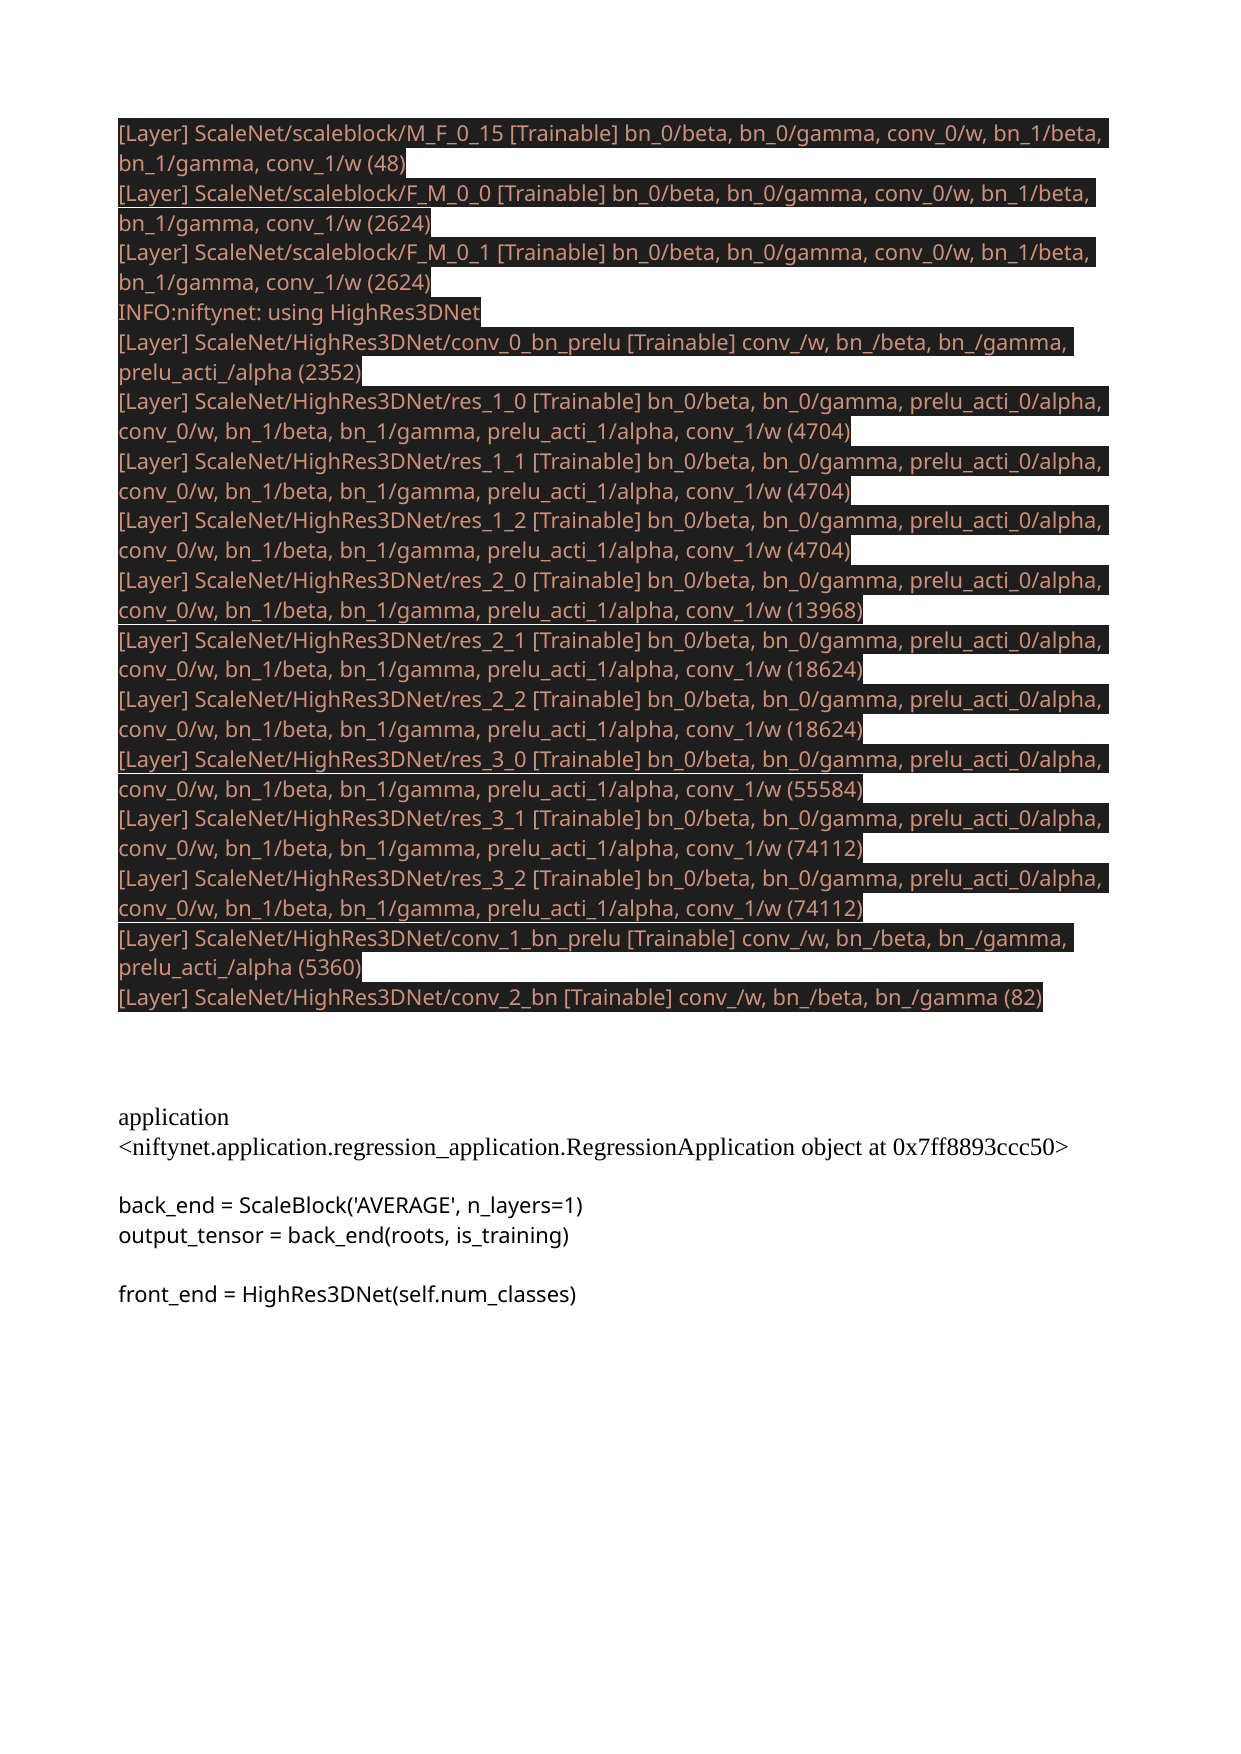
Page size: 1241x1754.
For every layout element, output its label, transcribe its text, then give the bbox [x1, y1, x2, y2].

text [Layer] ScaleNet/HighRes3DNet/conv_1_bn_prelu [Trainable] conv_/w, bn_/beta, bn_/gamma, prelu_acti_/alpha (5360) [118, 922, 1122, 982]
text [Layer] ScaleNet/HighRes3DNet/res_1_1 [Trainable] bn_0/beta, bn_0/gamma, prelu_acti_0/alpha, conv_0/w, bn_1/beta, bn_1/gamma, prelu_acti_1/alpha, conv_1/w (4704) [118, 446, 1122, 505]
text [Layer] ScaleNet/HighRes3DNet/res_2_1 [Trainable] bn_0/beta, bn_0/gamma, prelu_acti_0/alpha, conv_0/w, bn_1/beta, bn_1/gamma, prelu_acti_1/alpha, conv_1/w (18624) [118, 624, 1122, 684]
text [Layer] ScaleNet/HighRes3DNet/res_3_1 [Trainable] bn_0/beta, bn_0/gamma, prelu_acti_0/alpha, conv_0/w, bn_1/beta, bn_1/gamma, prelu_acti_1/alpha, conv_1/w (74112) [118, 803, 1122, 863]
text [Layer] ScaleNet/HighRes3DNet/conv_0_bn_prelu [Trainable] conv_/w, bn_/beta, bn_/gamma, prelu_acti_/alpha (2352) [118, 327, 1122, 386]
text [Layer] ScaleNet/scaleblock/F_M_0_0 [Trainable] bn_0/beta, bn_0/gamma, conv_0/w, bn_1/beta, bn_1/gamma, conv_1/w (2624) [118, 178, 1122, 237]
text [Layer] ScaleNet/HighRes3DNet/res_3_2 [Trainable] bn_0/beta, bn_0/gamma, prelu_acti_0/alpha, conv_0/w, bn_1/beta, bn_1/gamma, prelu_acti_1/alpha, conv_1/w (74112) [118, 863, 1122, 922]
text [Layer] ScaleNet/HighRes3DNet/res_2_2 [Trainable] bn_0/beta, bn_0/gamma, prelu_acti_0/alpha, conv_0/w, bn_1/beta, bn_1/gamma, prelu_acti_1/alpha, conv_1/w (18624) [118, 684, 1122, 744]
text [Layer] ScaleNet/scaleblock/M_F_0_15 [Trainable] bn_0/beta, bn_0/gamma, conv_0/w, bn_1/beta, bn_1/gamma, conv_1/w (48) [118, 118, 1122, 178]
text [Layer] ScaleNet/HighRes3DNet/res_2_0 [Trainable] bn_0/beta, bn_0/gamma, prelu_acti_0/alpha, conv_0/w, bn_1/beta, bn_1/gamma, prelu_acti_1/alpha, conv_1/w (13968) [118, 565, 1122, 624]
text [Layer] ScaleNet/HighRes3DNet/res_1_2 [Trainable] bn_0/beta, bn_0/gamma, prelu_acti_0/alpha, conv_0/w, bn_1/beta, bn_1/gamma, prelu_acti_1/alpha, conv_1/w (4704) [118, 505, 1122, 565]
text <niftynet.application.regression_application.RegressionApplication object at 0x7ff8893ccc50> [118, 1131, 1122, 1160]
text front_end = HighRes3DNet(self.num_classes) [118, 1279, 1122, 1309]
text [Layer] ScaleNet/HighRes3DNet/conv_2_bn [Trainable] conv_/w, bn_/beta, bn_/gamma (82) [118, 982, 1122, 1012]
text [Layer] ScaleNet/HighRes3DNet/res_3_0 [Trainable] bn_0/beta, bn_0/gamma, prelu_acti_0/alpha, conv_0/w, bn_1/beta, bn_1/gamma, prelu_acti_1/alpha, conv_1/w (55584) [118, 744, 1122, 803]
text [Layer] ScaleNet/scaleblock/F_M_0_1 [Trainable] bn_0/beta, bn_0/gamma, conv_0/w, bn_1/beta, bn_1/gamma, conv_1/w (2624) [118, 237, 1122, 297]
text [Layer] ScaleNet/HighRes3DNet/res_1_0 [Trainable] bn_0/beta, bn_0/gamma, prelu_acti_0/alpha, conv_0/w, bn_1/beta, bn_1/gamma, prelu_acti_1/alpha, conv_1/w (4704) [118, 386, 1122, 446]
text back_end = ScaleBlock('AVERAGE', n_layers=1) [118, 1190, 1122, 1220]
text output_tensor = back_end(roots, is_training) [118, 1220, 1122, 1249]
text INFO:niftynet: using HighRes3DNet [118, 297, 1122, 327]
text application [118, 1101, 1122, 1131]
